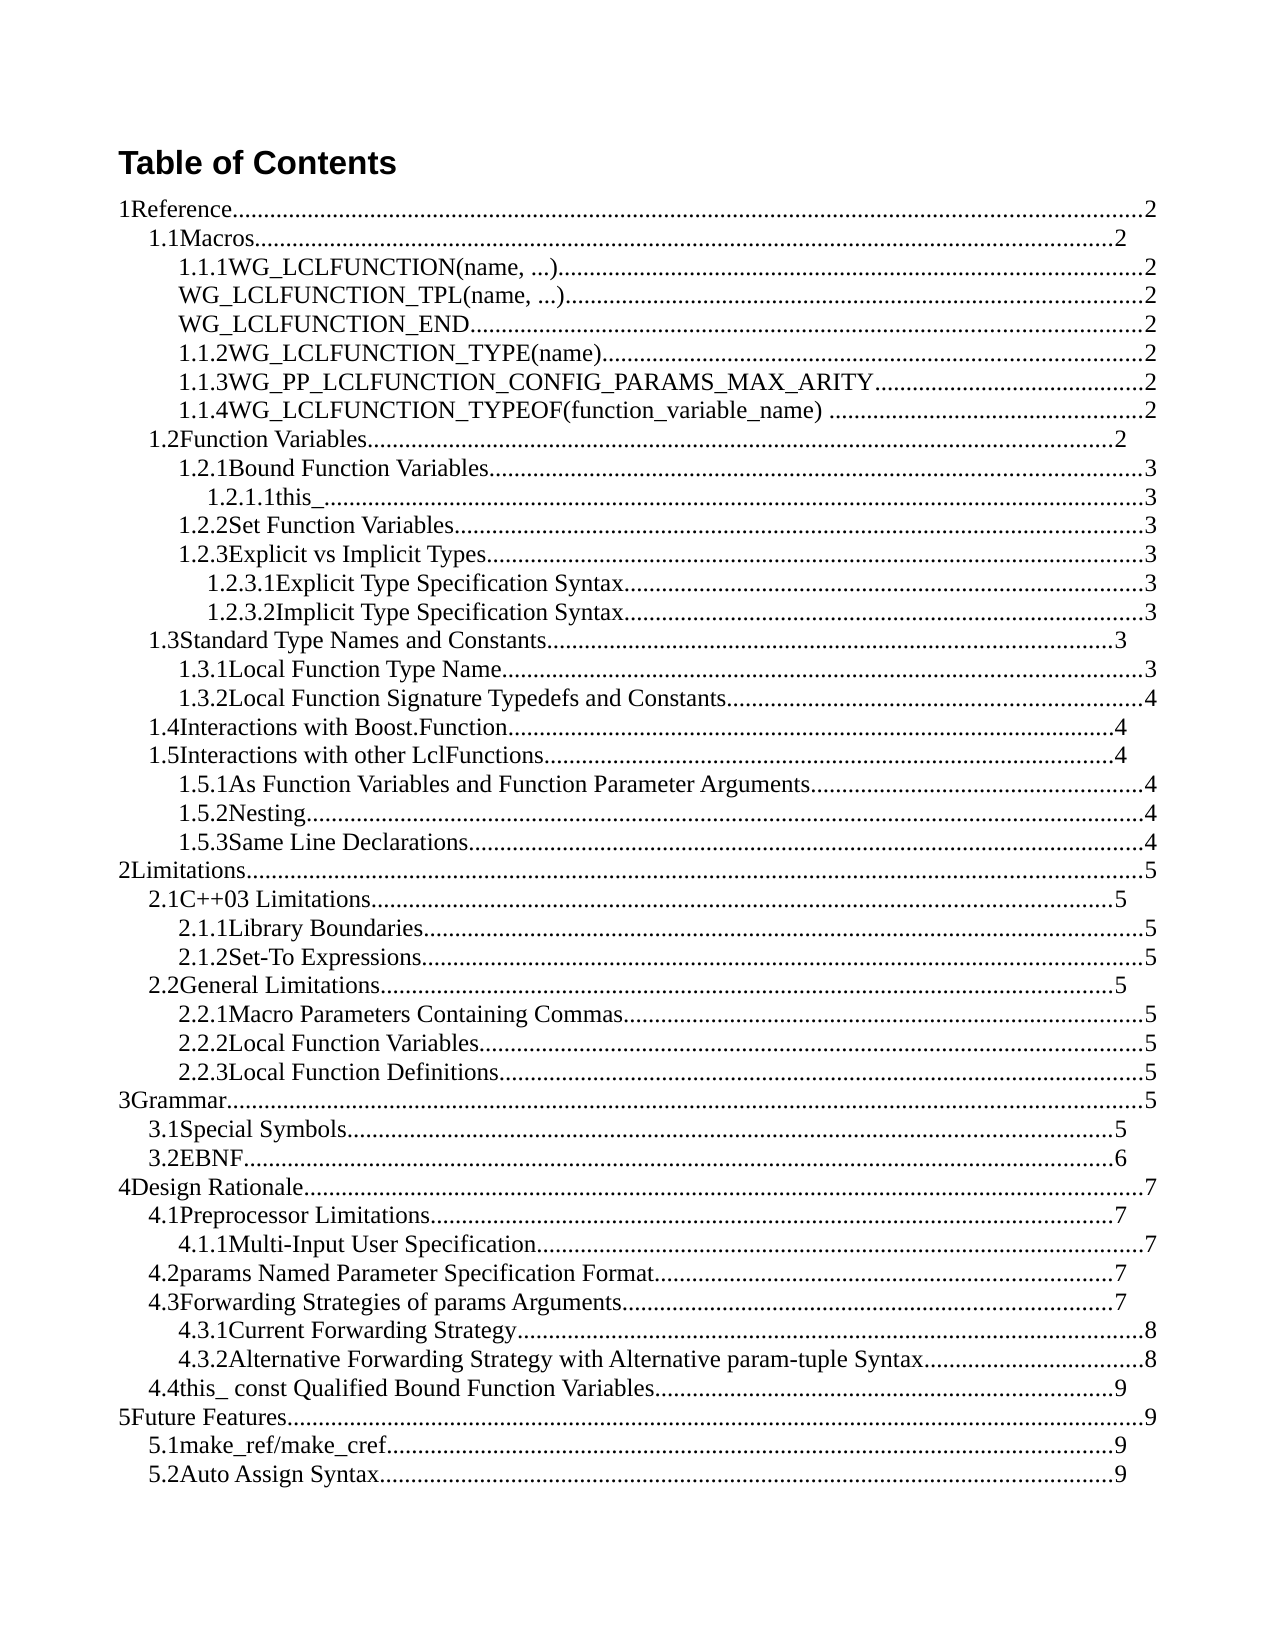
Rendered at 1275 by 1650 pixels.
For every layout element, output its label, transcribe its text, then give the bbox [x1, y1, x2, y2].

text 1.2.1Bound Function Variables 3 [178, 453, 1157, 482]
text 4.3Forwarding Strategies of params Arguments 7 [148, 1287, 1127, 1315]
text 1Reference 2 [118, 194, 1157, 223]
text 2.2.1Macro Parameters Containing Commas 5 [178, 999, 1157, 1028]
text 1.3Standard Type Names and Constants 3 [148, 625, 1127, 654]
text 2.2.2Local Function Variables 5 [178, 1028, 1157, 1057]
text 2.2.3Local Function Definitions 5 [178, 1057, 1157, 1085]
text 1.2.3.1Explicit Type Specification Syntax 3 [207, 568, 1157, 597]
text 4.4this_ const Qualified Bound Function Variables 9 [148, 1373, 1127, 1402]
text 1.1Macros 2 [148, 223, 1127, 252]
text 1.2Function Variables 2 [148, 424, 1127, 453]
subtitle Table of Contents [118, 143, 1157, 182]
text 1.1.4WG_LCLFUNCTION_TYPEOF(function_variable_name) 2 [178, 395, 1157, 424]
text 4.3.1Current Forwarding Strategy 8 [178, 1315, 1157, 1344]
text 1.2.3.2Implicit Type Specification Syntax 3 [207, 597, 1157, 625]
text 4Design Rationale 7 [118, 1172, 1157, 1200]
text 2.1C++03 Limitations 5 [148, 884, 1127, 913]
text 1.3.1Local Function Type Name 3 [178, 654, 1157, 683]
text WG_LCLFUNCTION_TPL(name, ...) 2 [178, 280, 1157, 309]
text 5Future Features 9 [118, 1402, 1157, 1430]
text 2.2General Limitations 5 [148, 970, 1127, 999]
text 1.1.2WG_LCLFUNCTION_TYPE(name) 2 [178, 338, 1157, 367]
text WG_LCLFUNCTION_END 2 [178, 309, 1157, 338]
text 2Limitations 5 [118, 855, 1157, 884]
text 1.2.3Explicit vs Implicit Types 3 [178, 539, 1157, 568]
text 1.3.2Local Function Signature Typedefs and Constants 4 [178, 683, 1157, 712]
text 2.1.1Library Boundaries 5 [178, 913, 1157, 942]
text 1.5Interactions with other LclFunctions 4 [148, 740, 1127, 769]
text 1.1.1WG_LCLFUNCTION(name, ...) 2 [178, 252, 1157, 280]
text 3Grammar 5 [118, 1085, 1157, 1114]
text 4.1.1Multi-Input User Specification 7 [178, 1229, 1157, 1258]
text 3.1Special Symbols 5 [148, 1114, 1127, 1143]
text 5.2Auto Assign Syntax 9 [148, 1459, 1127, 1488]
text 1.4Interactions with Boost.Function 4 [148, 712, 1127, 740]
text 1.2.2Set Function Variables 3 [178, 510, 1157, 539]
text 1.5.2Nesting 4 [178, 798, 1157, 827]
text 1.5.3Same Line Declarations 4 [178, 827, 1157, 855]
text 4.2params Named Parameter Specification Format 7 [148, 1258, 1127, 1287]
text 1.5.1As Function Variables and Function Parameter Arguments 4 [178, 769, 1157, 798]
text 1.1.3WG_PP_LCLFUNCTION_CONFIG_PARAMS_MAX_ARITY 2 [178, 367, 1157, 395]
text 4.3.2Alternative Forwarding Strategy with Alternative param-tuple Syntax 8 [178, 1344, 1157, 1373]
text 2.1.2Set-To Expressions 5 [178, 942, 1157, 970]
text 1.2.1.1this_ 3 [207, 482, 1157, 510]
text 4.1Preprocessor Limitations 7 [148, 1200, 1127, 1229]
text 5.1make_ref/make_cref 9 [148, 1430, 1127, 1459]
text 3.2EBNF 6 [148, 1143, 1127, 1172]
